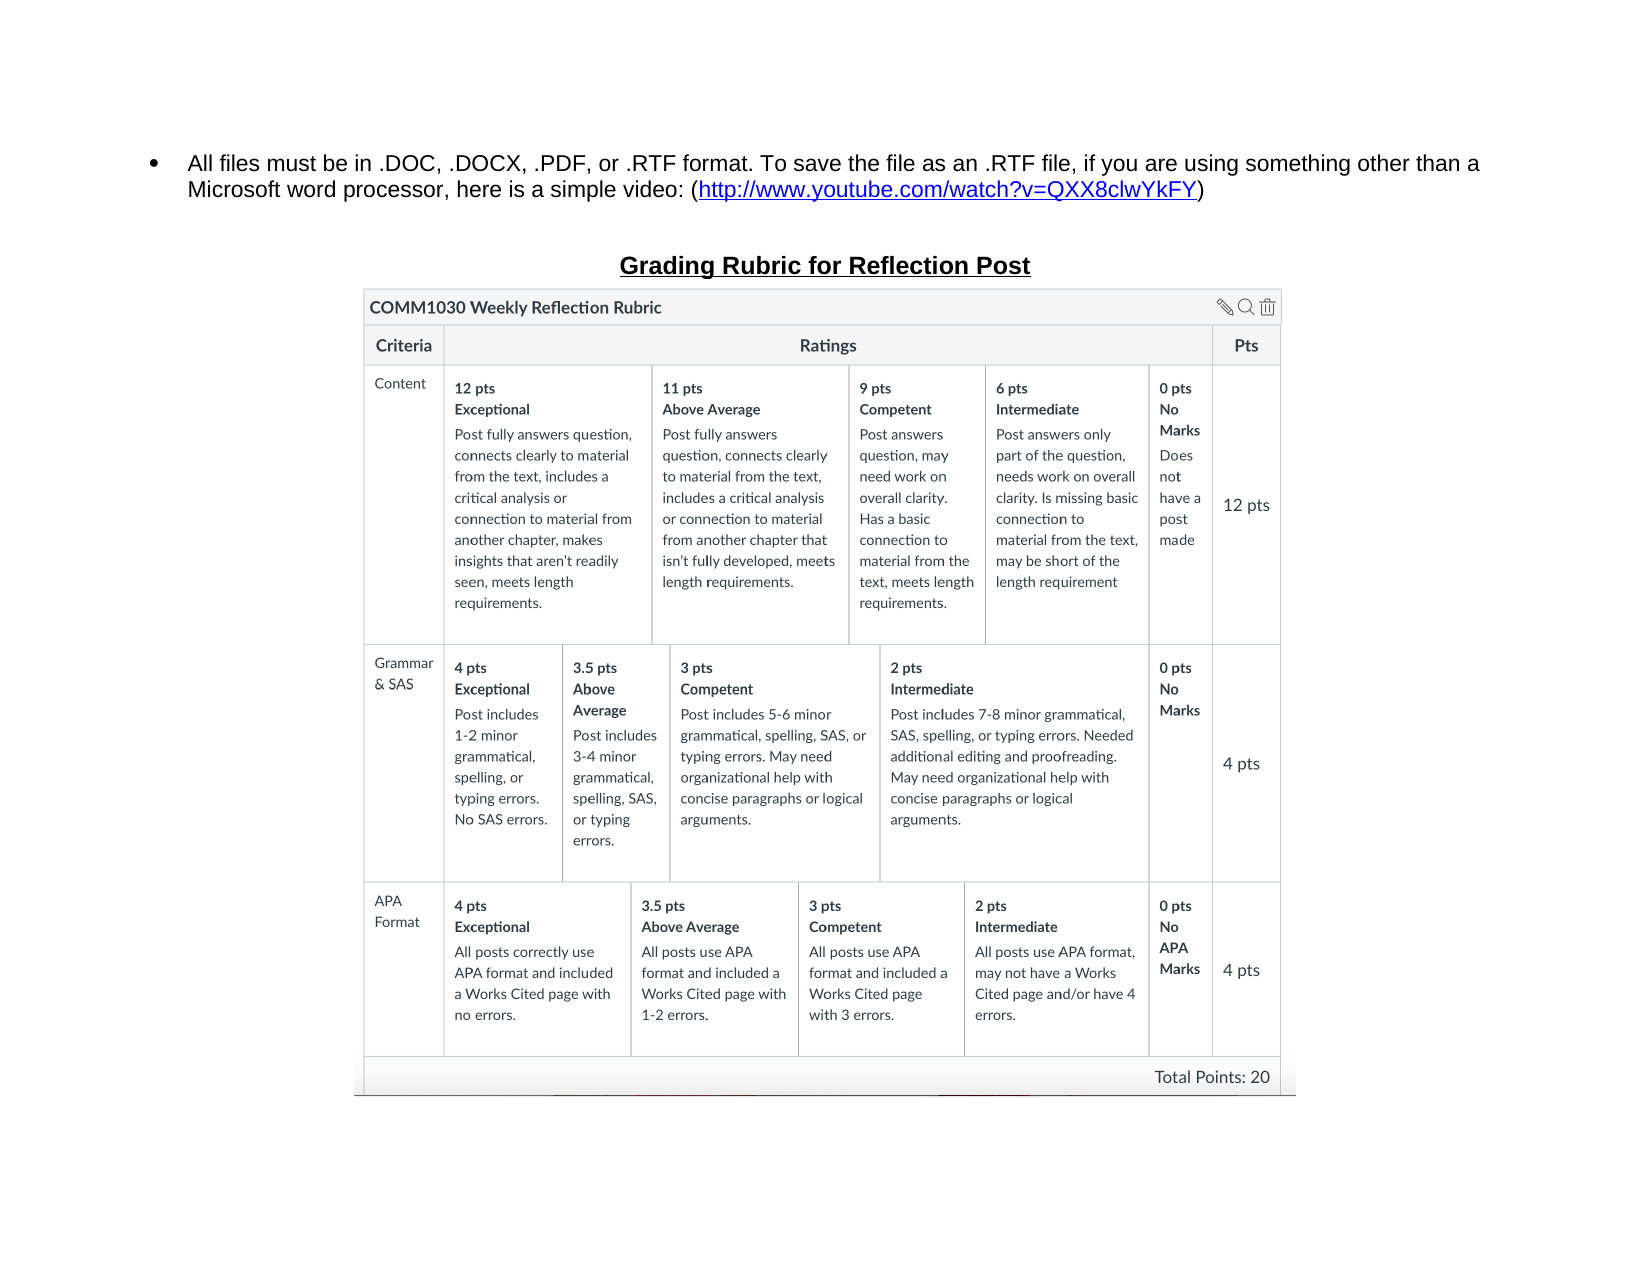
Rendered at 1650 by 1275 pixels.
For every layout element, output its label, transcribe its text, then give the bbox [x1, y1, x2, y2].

text Grading Rubric for Reflection Post [150, 251, 1500, 279]
picture [354, 279, 1296, 1097]
list All files must be in .DOC, .DOCX, .PDF, or .RTF format. To save the file as an .RTF file, if you are using something other than a Microsoft word processor, here is a simple video: (http://www.youtube.com/watch?v=QXX8clwYkFY) [150, 150, 1500, 203]
